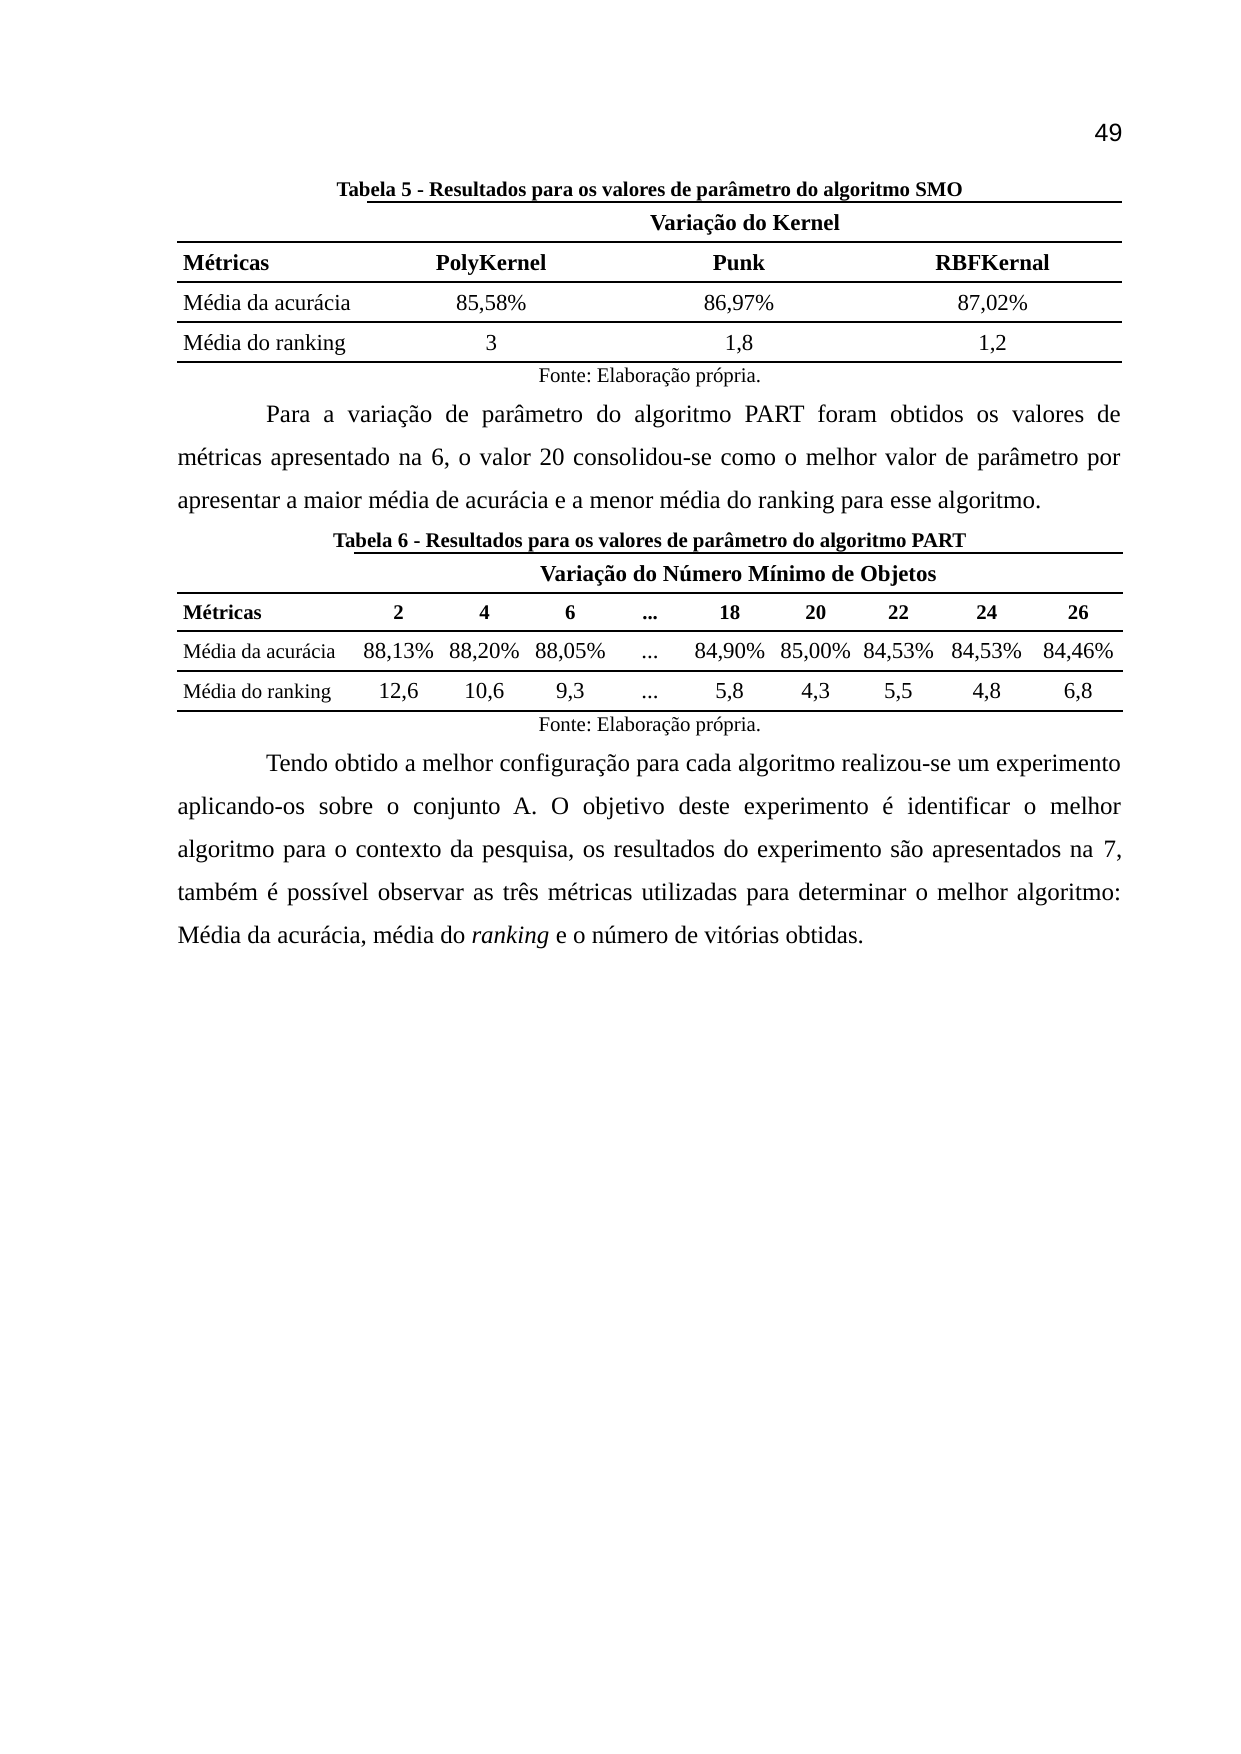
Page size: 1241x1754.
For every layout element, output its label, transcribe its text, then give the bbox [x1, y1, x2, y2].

table_cell Métricas [177, 594, 354, 629]
table_cell 5,5 [857, 672, 940, 710]
table_cell 88,20% [443, 632, 526, 669]
table_cell 84,53% [940, 632, 1033, 669]
table_cell 9,3 [526, 672, 615, 710]
table_cell 4 [443, 594, 526, 629]
table_cell Média do ranking [177, 323, 367, 361]
table_cell 5,8 [685, 672, 774, 710]
table_cell Punk [615, 243, 863, 281]
table_cell 84,90% [685, 632, 774, 669]
table_cell Média da acurácia [177, 283, 367, 321]
table_cell 2 [354, 594, 443, 629]
table_cell 6 [526, 594, 615, 629]
table_cell Média da acurácia [177, 632, 354, 669]
table_cell 10,6 [443, 672, 526, 710]
table_cell Média do ranking [177, 672, 354, 710]
table_cell 86,97% [615, 283, 863, 321]
text Tabela 5 - Resultados para os valores de parâmetro do algoritmo SMO [177, 177, 1122, 201]
text Fonte: Elaboração própria. [177, 363, 1122, 387]
table_cell 84,46% [1034, 632, 1123, 669]
table_header [177, 201, 367, 241]
table_cell 87,02% [863, 283, 1122, 321]
table_header [177, 552, 354, 592]
table_cell ... [615, 672, 685, 710]
text Tendo obtido a melhor configuração para cada algoritmo realizou-se um experimento aplicando-os sobre o conjunto A. O objetivo deste experimento é identificar o melhor algoritmo para o contexto da pesquisa, os resultados do experimento são apresentados na Tabela 7, também é possível observar as três métricas utilizadas para determinar o melhor algoritmo: Média da acurácia, média do ranking e o número de vitórias obtidas. [177, 748, 1122, 949]
table_cell 84,53% [857, 632, 940, 669]
table_cell PolyKernel [367, 243, 615, 281]
table_cell 85,58% [367, 283, 615, 321]
text Fonte: Elaboração própria. [177, 712, 1122, 736]
table_cell ... [615, 594, 685, 629]
table_cell RBFKernal [863, 243, 1122, 281]
table_cell Métricas [177, 243, 367, 281]
text Tabela 6 - Resultados para os valores de parâmetro do algoritmo PART [177, 528, 1122, 552]
table_cell 24 [940, 594, 1033, 629]
table_cell 22 [857, 594, 940, 629]
table_cell 1,8 [615, 323, 863, 361]
table_cell 3 [367, 323, 615, 361]
table_cell 4,3 [774, 672, 857, 710]
table_cell 4,8 [940, 672, 1033, 710]
text Para a variação de parâmetro do algoritmo PART foram obtidos os valores de métricas apresentado na Tabela 6, o valor 20 consolidou-se como o melhor valor de parâmetro por apresentar a maior média de acurácia e a menor média do ranking para esse algoritmo. [177, 399, 1122, 514]
table_cell 85,00% [774, 632, 857, 669]
table_cell ... [615, 632, 685, 669]
table_cell 88,05% [526, 632, 615, 669]
table_cell 1,2 [863, 323, 1122, 361]
table_cell 18 [685, 594, 774, 629]
table_cell 88,13% [354, 632, 443, 669]
table_cell 6,8 [1034, 672, 1123, 710]
table_header Variação do Kernel [367, 203, 1122, 241]
table_cell 20 [774, 594, 857, 629]
table_cell 12,6 [354, 672, 443, 710]
table_header Variação do Número Mínimo de Objetos [354, 554, 1123, 592]
table_cell 26 [1034, 594, 1123, 629]
